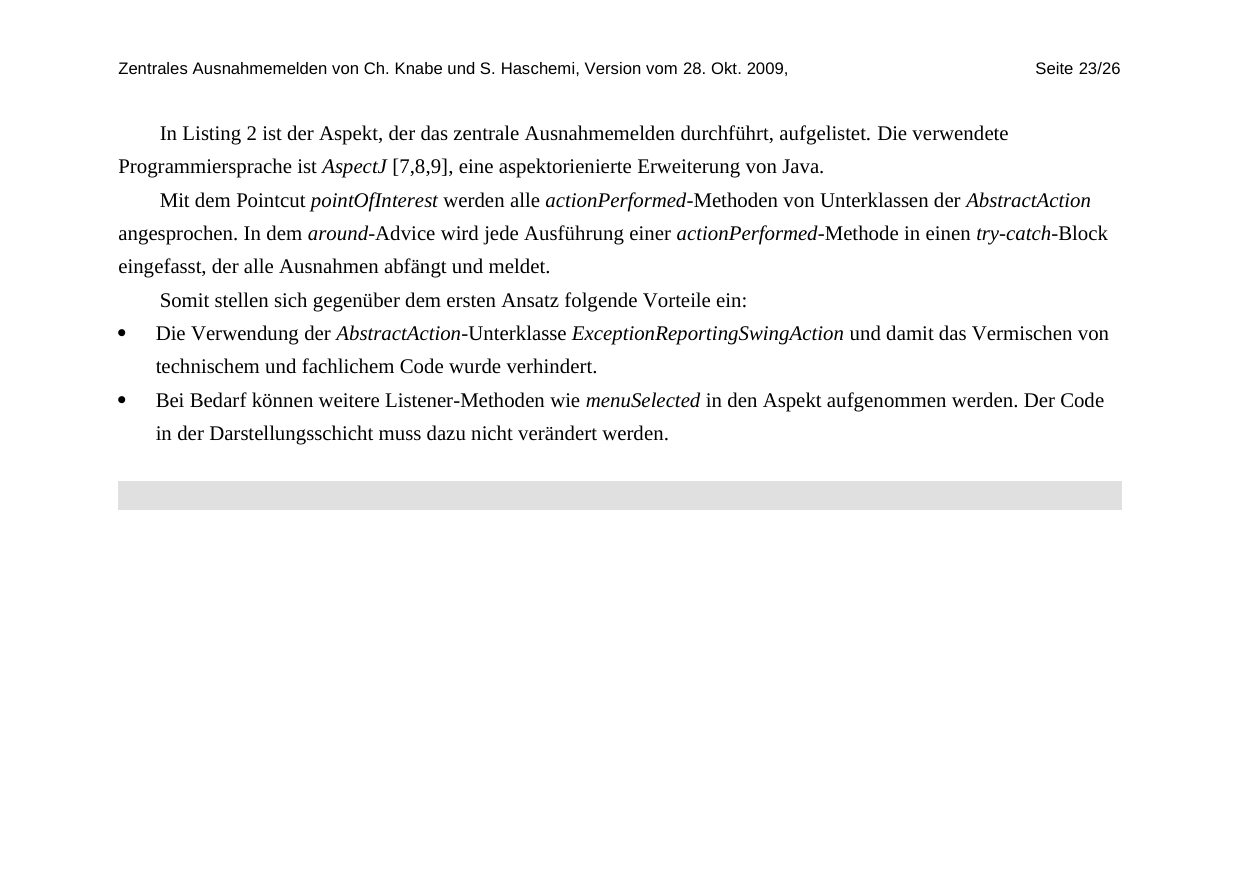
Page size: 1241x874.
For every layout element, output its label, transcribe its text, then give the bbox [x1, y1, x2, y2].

list Die Verwendung der AbstractAction-Unterklasse ExceptionReportingSwingAction und damit das Vermischen von technischem und fachlichem Code wurde verhindert. [118, 314, 1122, 381]
list Bei Bedarf können weitere Listener-Methoden wie menuSelected in den Aspekt aufgenommen werden. Der Code in der Darstellungsschicht muss dazu nicht verändert werden. [118, 381, 1122, 447]
text Mit dem Pointcut pointOfInterest werden alle actionPerformed-Methoden von Unterklassen der AbstractAction angesprochen. In dem around-Advice wird jede Ausführung einer actionPerformed-Methode in einen try-catch-Block eingefasst, der alle Ausnahmen abfängt und meldet. [118, 181, 1122, 281]
text In Listing 2 ist der Aspekt, der das zentrale Ausnahmemelden durchführt, aufgelistet. Die verwendete Programmiersprache ist AspectJ [7,8,9], eine aspektorienierte Erweiterung von Java. [118, 114, 1122, 181]
text Somit stellen sich gegenüber dem ersten Ansatz folgende Vorteile ein: [118, 281, 1122, 314]
